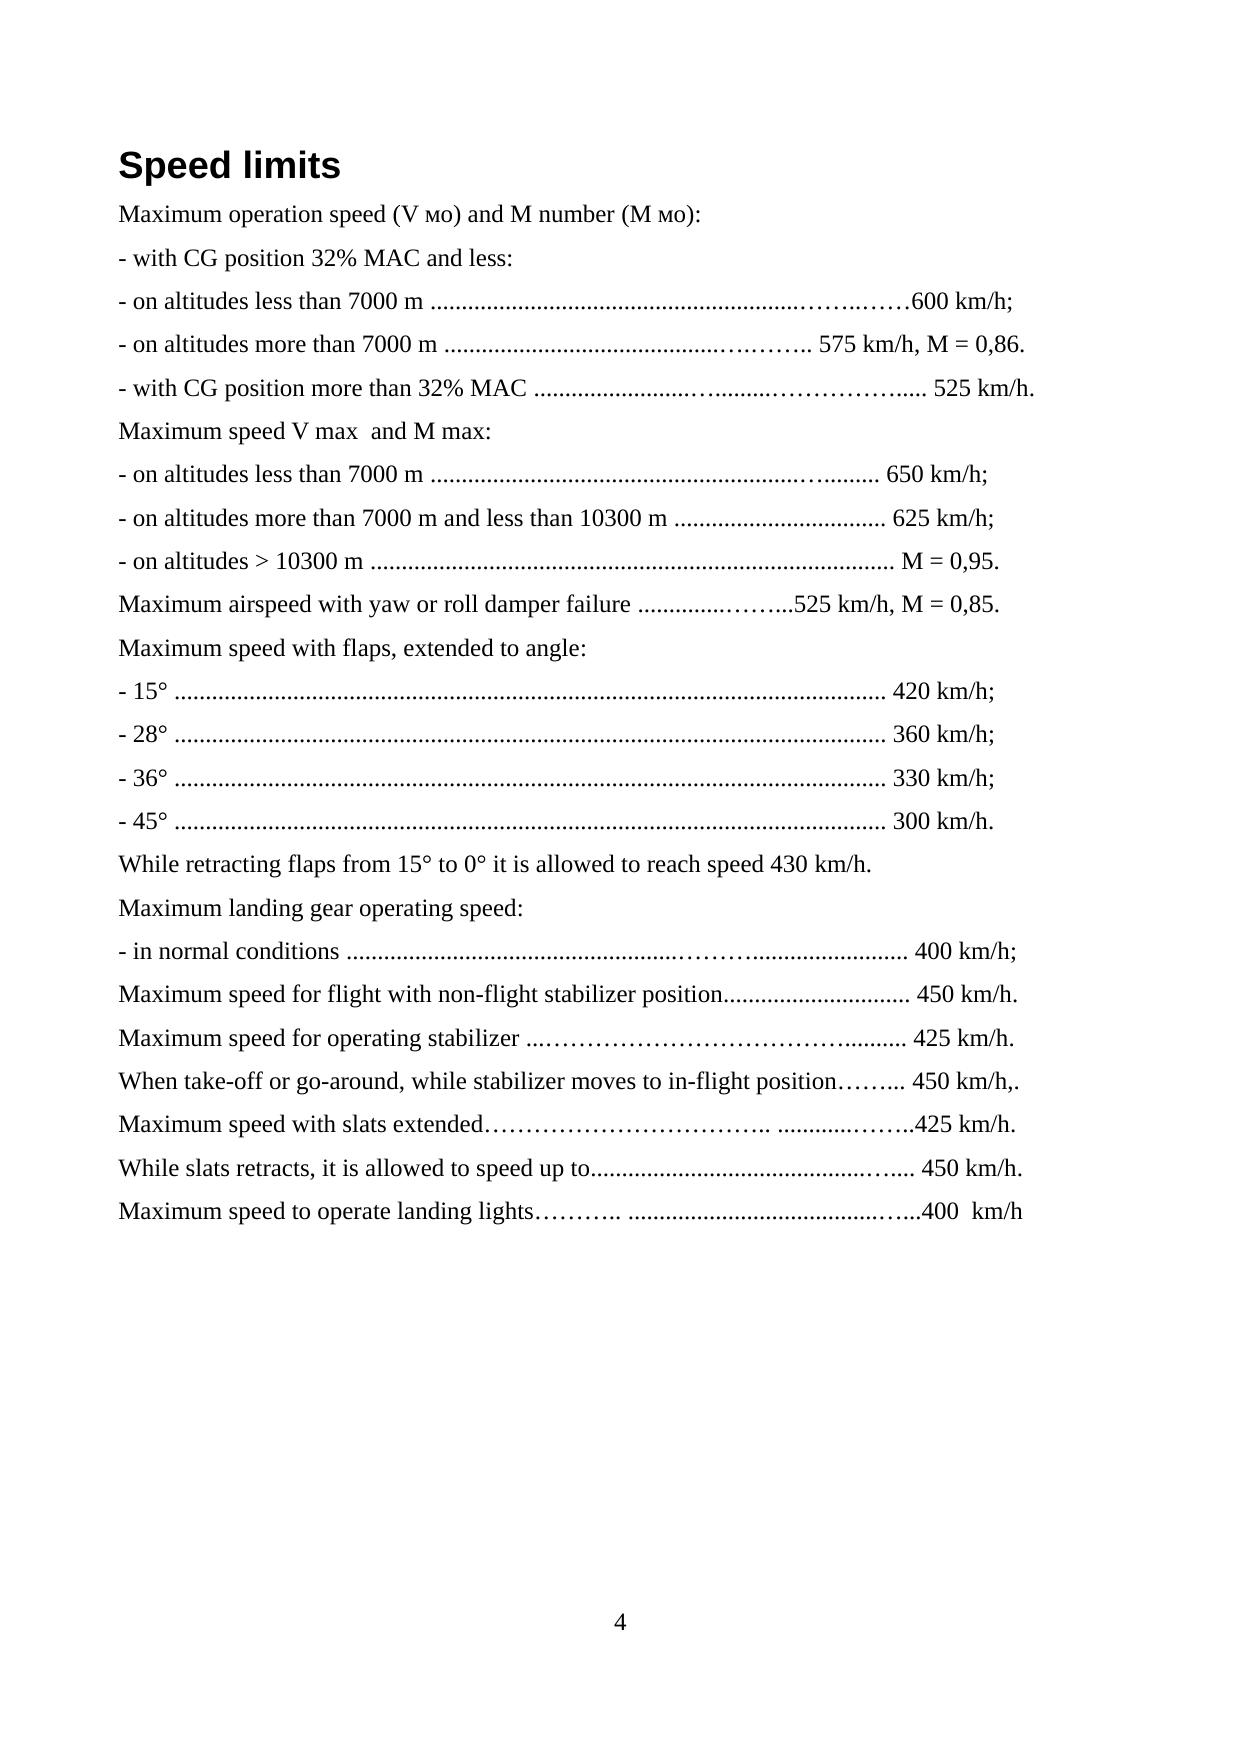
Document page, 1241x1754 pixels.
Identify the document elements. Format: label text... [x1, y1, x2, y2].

text While slats retracts, it is allowed to speed up to............................................….... 450 km/h. [118, 1153, 1122, 1181]
text - in normal conditions .....................................................………......................... 400 km/h; [118, 936, 1122, 965]
text Maximum airspeed with yaw or roll damper failure ..............……...525 km/h, М = 0,85. [118, 589, 1122, 618]
text - on altitudes more than 7000 m ............................................….…….. 575 km/h, М = 0,86. [118, 329, 1122, 358]
text - 45° .................................................................................................................. 300 km/h. [118, 806, 1122, 835]
text Maximum speed with slats extended…………………………….. ............……..425 km/h. [118, 1109, 1122, 1138]
text When take-off or go-around, while stabilizer moves to in-flight position……... 450 km/h,. [118, 1066, 1122, 1095]
text - 28° .................................................................................................................. 360 km/h; [118, 719, 1122, 748]
text Maximum speed with flaps, extended to angle: [118, 633, 1122, 661]
text - with CG position 32% MAC and less: [118, 243, 1122, 271]
text - on altitudes > 10300 m .................................................................................... М = 0,95. [118, 546, 1122, 575]
subtitle Speed limits [118, 143, 1122, 187]
text While retracting flaps from 15° to 0° it is allowed to reach speed 430 km/h. [118, 849, 1122, 878]
text - on altitudes more than 7000 m and less than 10300 m .................................. 625 km/h; [118, 503, 1122, 531]
text Maximum speed for operating stabilizer ...……………………………….......... 425 km/h. [118, 1023, 1122, 1051]
text Maximum speed to operate landing lights……….. ........................................…...400 km/h [118, 1196, 1122, 1225]
text Maximum speed for flight with non-flight stabilizer position.............................. 450 km/h. [118, 979, 1122, 1008]
text - on altitudes less than 7000 m ...........................................................……..……600 km/h; [118, 286, 1122, 315]
text Maximum operation speed (V мо) and М number (М мо): [118, 199, 1122, 228]
text - 15° .................................................................................................................. 420 km/h; [118, 676, 1122, 705]
text - 36° .................................................................................................................. 330 km/h; [118, 763, 1122, 791]
text Maximum speed V max and М mах: [118, 416, 1122, 445]
text - on altitudes less than 7000 m ...........................................................…......... 650 km/h; [118, 459, 1122, 488]
text Maximum landing gear operating speed: [118, 893, 1122, 921]
text - with CG position more than 32% MAC .........................….........……………..... 525 km/h. [118, 373, 1122, 401]
